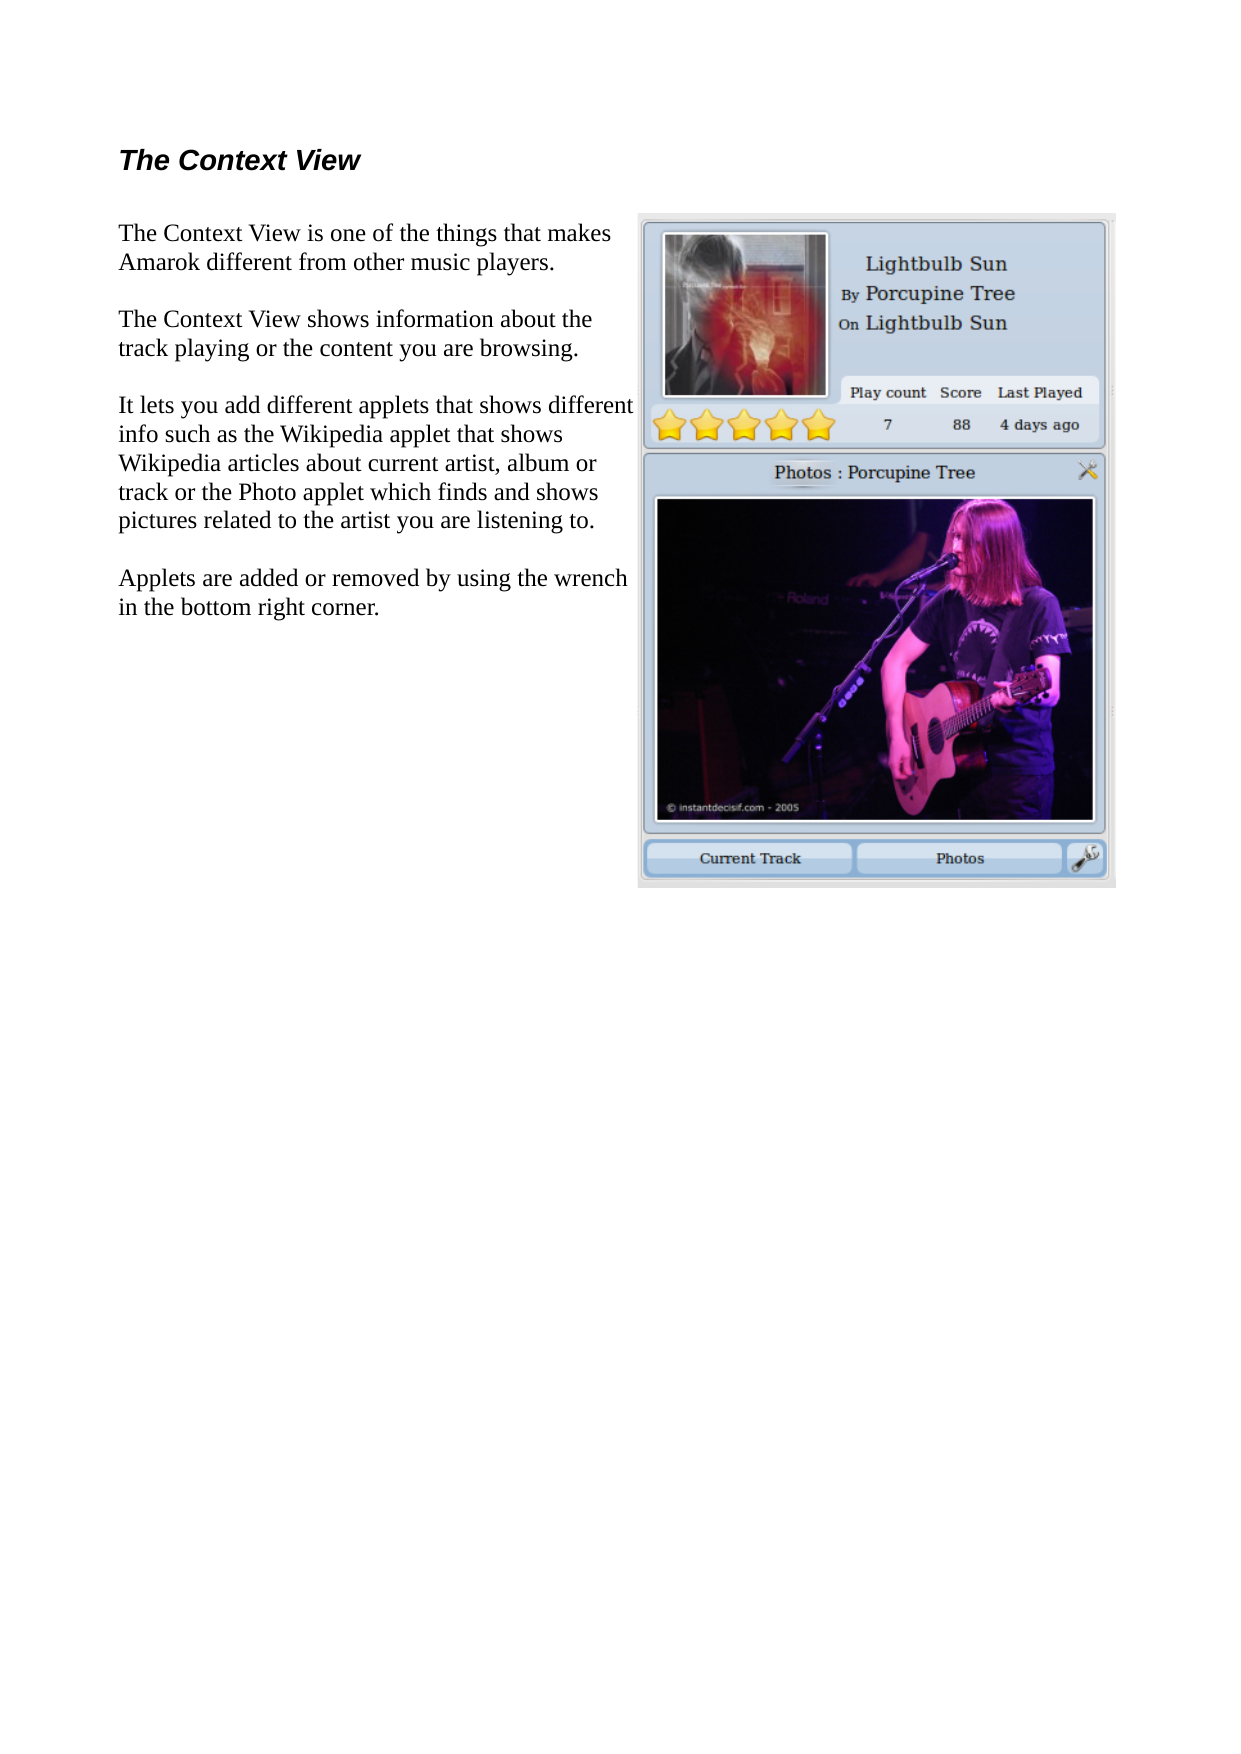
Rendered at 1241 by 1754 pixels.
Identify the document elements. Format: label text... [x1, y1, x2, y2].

subtitle The Context View [118, 143, 1122, 177]
text The Context View shows information about the track playing or the content you are browsing. [118, 304, 637, 362]
text The Context View is one of the things that makes Amarok different from other music players. [118, 218, 637, 275]
text Applets are added or removed by using the wrench in the bottom right corner. [118, 563, 637, 620]
picture [637, 213, 1116, 888]
text It lets you add different applets that shows different info such as the Wikipedia applet that shows Wikipedia articles about current artist, album or track or the Photo applet which finds and shows pictures related to the artist you are listening to. [118, 390, 637, 534]
